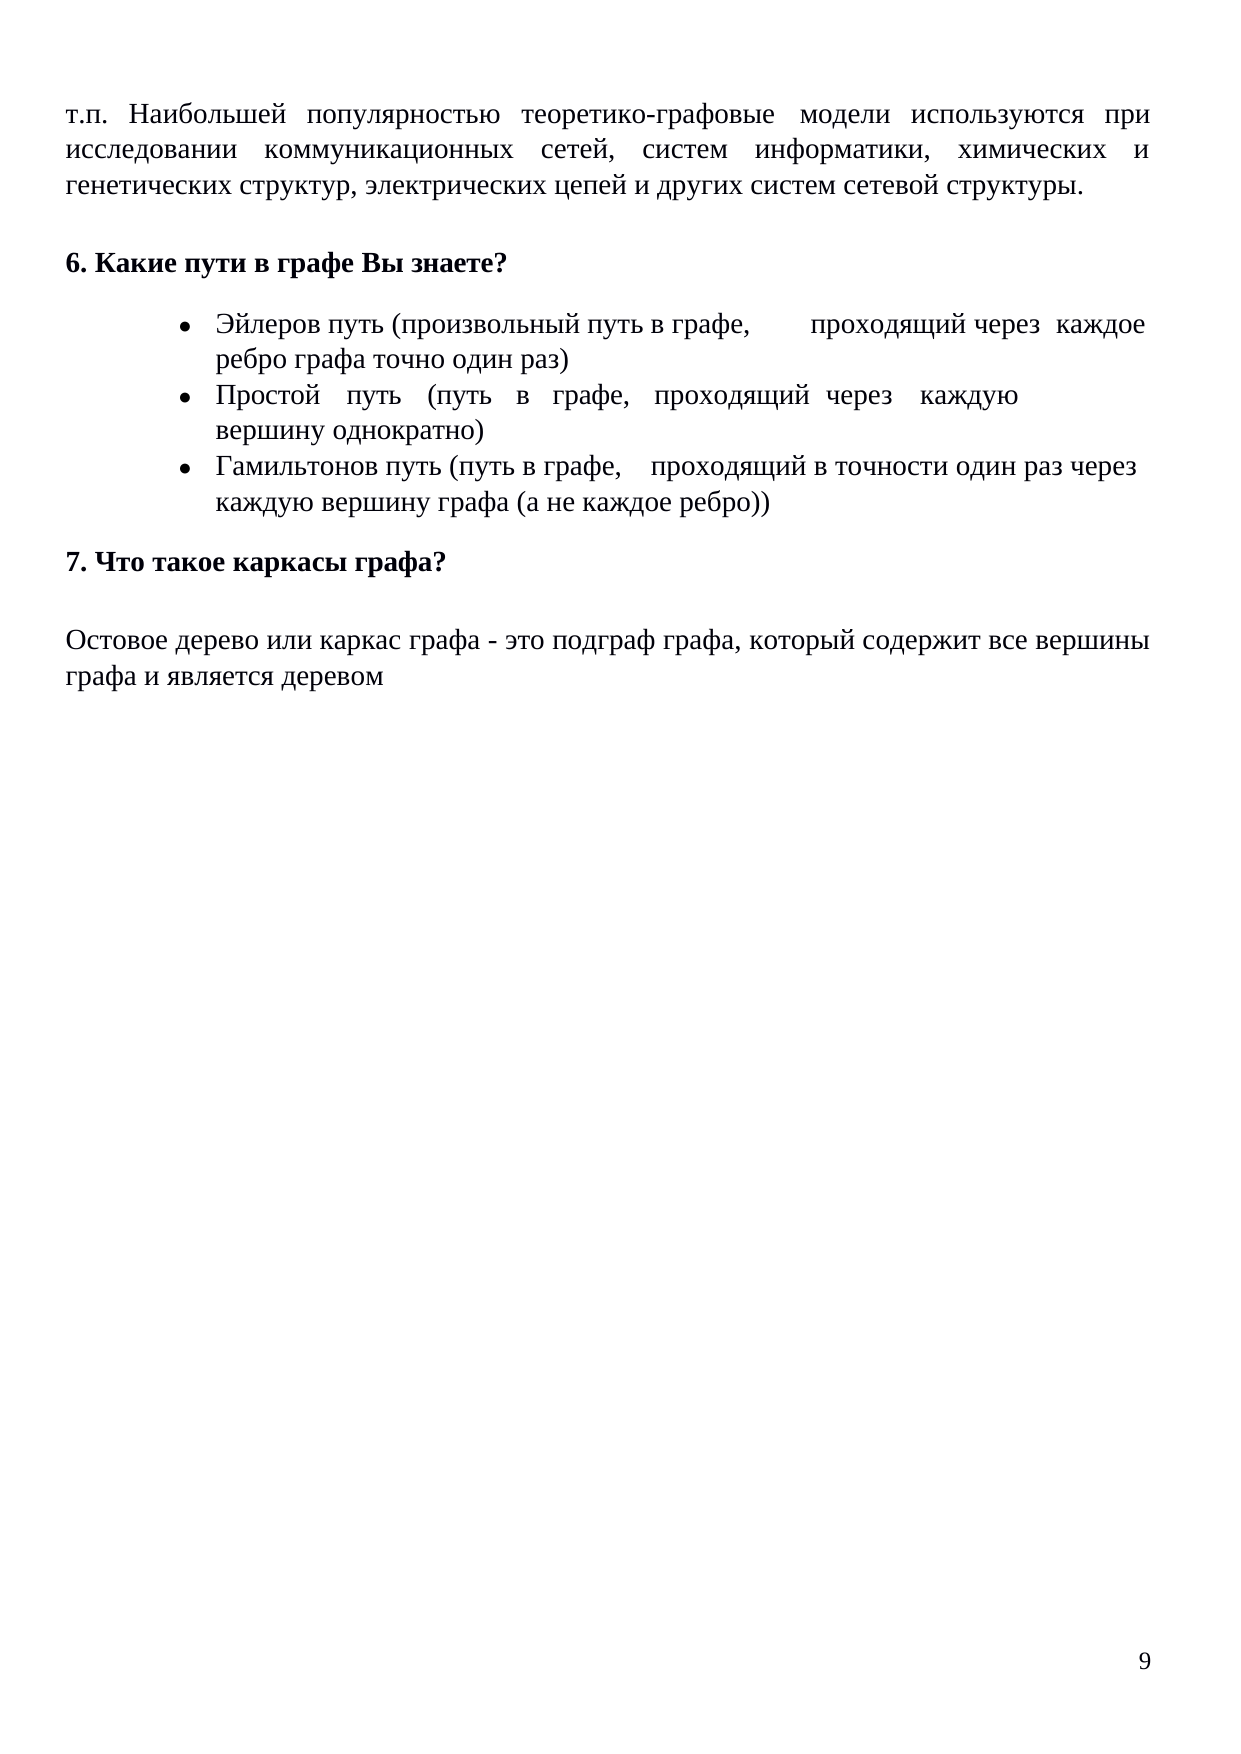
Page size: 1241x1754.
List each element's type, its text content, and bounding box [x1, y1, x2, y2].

list Эйлеров путь (произвольный путь в графе, проходящий через каждое ребро графа точно один раз) [178, 306, 1149, 375]
subtitle Что такое каркасы графа? [65, 544, 1178, 578]
list Простой путь (путь в графе, проходящий через каждую вершину однократно) [178, 377, 1135, 446]
subtitle Какие пути в графе Вы знаете? [65, 245, 1178, 278]
text Остовое дерево или каркас графа - это подграф графа, который содержит все вершины графа и является деревом [65, 622, 1151, 691]
text т.п. Наибольшей популярностью теоретико-графовые модели используются при исследовании коммуникационных сетей, систем информатики, химических и генетических структур, электрических цепей и других систем сетевой структуры. [65, 96, 1151, 200]
list Гамильтонов путь (путь в графе, проходящий в точности один раз через каждую вершину графа (а не каждое ребро)) [178, 448, 1138, 517]
